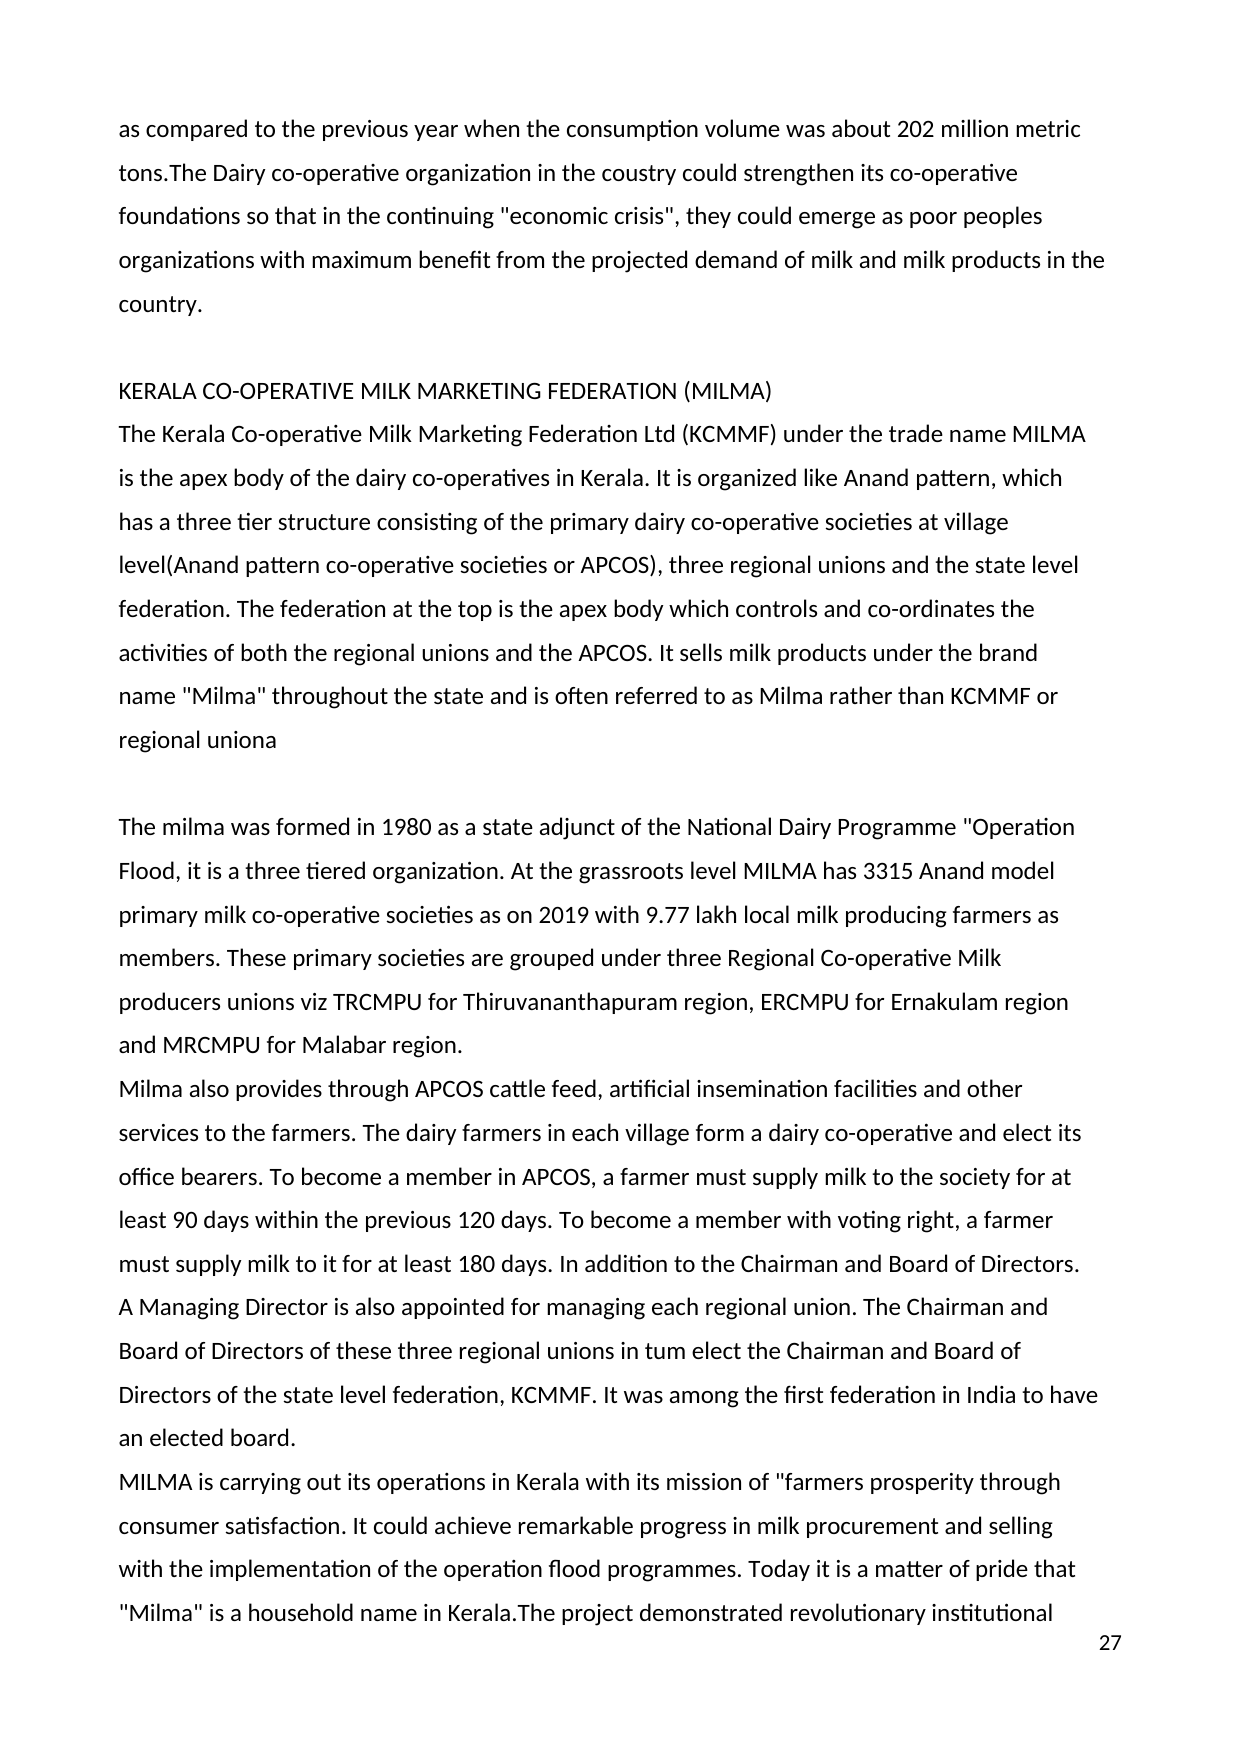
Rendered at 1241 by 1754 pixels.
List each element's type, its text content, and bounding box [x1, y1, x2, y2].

text least 90 days within the previous 120 days. To become a member with voting right, a farmer [118, 1210, 1122, 1235]
text is the apex body of the dairy co-operatives in Kerala. It is organized like Anand pattern, which [118, 468, 1122, 493]
text level(Anand pattern co-operative societies or APCOS), three regional unions and the state level [118, 555, 1122, 580]
text country. [118, 293, 1122, 318]
text services to the farmers. The dairy farmers in each village form a dairy co-operative and elect its [118, 1122, 1122, 1147]
text name "Milma" throughout the state and is often referred to as Milma rather than KCMMF or [118, 686, 1122, 711]
text Directors of the state level federation, KCMMF. It was among the first federation in India to have [118, 1384, 1122, 1409]
text activities of both the regional unions and the APCOS. It sells milk products under the brand [118, 642, 1122, 667]
text as compared to the previous year when the consumption volume was about 202 million metric [118, 119, 1122, 144]
text Board of Directors of these three regional unions in tum elect the Chairman and Board of [118, 1341, 1122, 1366]
text regional uniona [118, 730, 1122, 755]
text tons.The Dairy co-operative organization in the coustry could strengthen its co-operative [118, 162, 1122, 187]
text consumer satisfaction. It could achieve remarkable progress in milk procurement and selling [118, 1515, 1122, 1540]
text members. These primary societies are grouped under three Regional Co-operative Milk [118, 948, 1122, 973]
text has a three tier structure consisting of the primary dairy co-operative societies at village [118, 511, 1122, 536]
text an elected board. [118, 1428, 1122, 1453]
text producers unions viz TRCMPU for Thiruvananthapuram region, ERCMPU for Ernakulam region [118, 992, 1122, 1017]
text foundations so that in the continuing "economic crisis", they could emerge as poor peoples [118, 206, 1122, 231]
text and MRCMPU for Malabar region. [118, 1035, 1122, 1060]
text with the implementation of the operation flood programmes. Today it is a matter of pride that [118, 1559, 1122, 1584]
text The Kerala Co-operative Milk Marketing Federation Ltd (KCMMF) under the trade name MILMA [118, 424, 1122, 449]
text must supply milk to it for at least 180 days. In addition to the Chairman and Board of Directors. [118, 1253, 1122, 1278]
text Milma also provides through APCOS cattle feed, artificial insemination facilities and other [118, 1079, 1122, 1104]
text "Milma" is a household name in Kerala.The project demonstrated revolutionary institutional [118, 1603, 1122, 1628]
text KERALA CO-OPERATIVE MILK MARKETING FEDERATION (MILMA) [118, 381, 1122, 406]
text Flood, it is a three tiered organization. At the grassroots level MILMA has 3315 Anand model [118, 861, 1122, 886]
text The milma was formed in 1980 as a state adjunct of the National Dairy Programme "Operation [118, 817, 1122, 842]
text A Managing Director is also appointed for managing each regional union. The Chairman and [118, 1297, 1122, 1322]
text office bearers. To become a member in APCOS, a farmer must supply milk to the society for at [118, 1166, 1122, 1191]
text organizations with maximum benefit from the projected demand of milk and milk products in the [118, 249, 1122, 274]
text MILMA is carrying out its operations in Kerala with its mission of "farmers prosperity through [118, 1472, 1122, 1497]
text primary milk co-operative societies as on 2019 with 9.77 lakh local milk producing farmers as [118, 904, 1122, 929]
text federation. The federation at the top is the apex body which controls and co-ordinates the [118, 599, 1122, 624]
